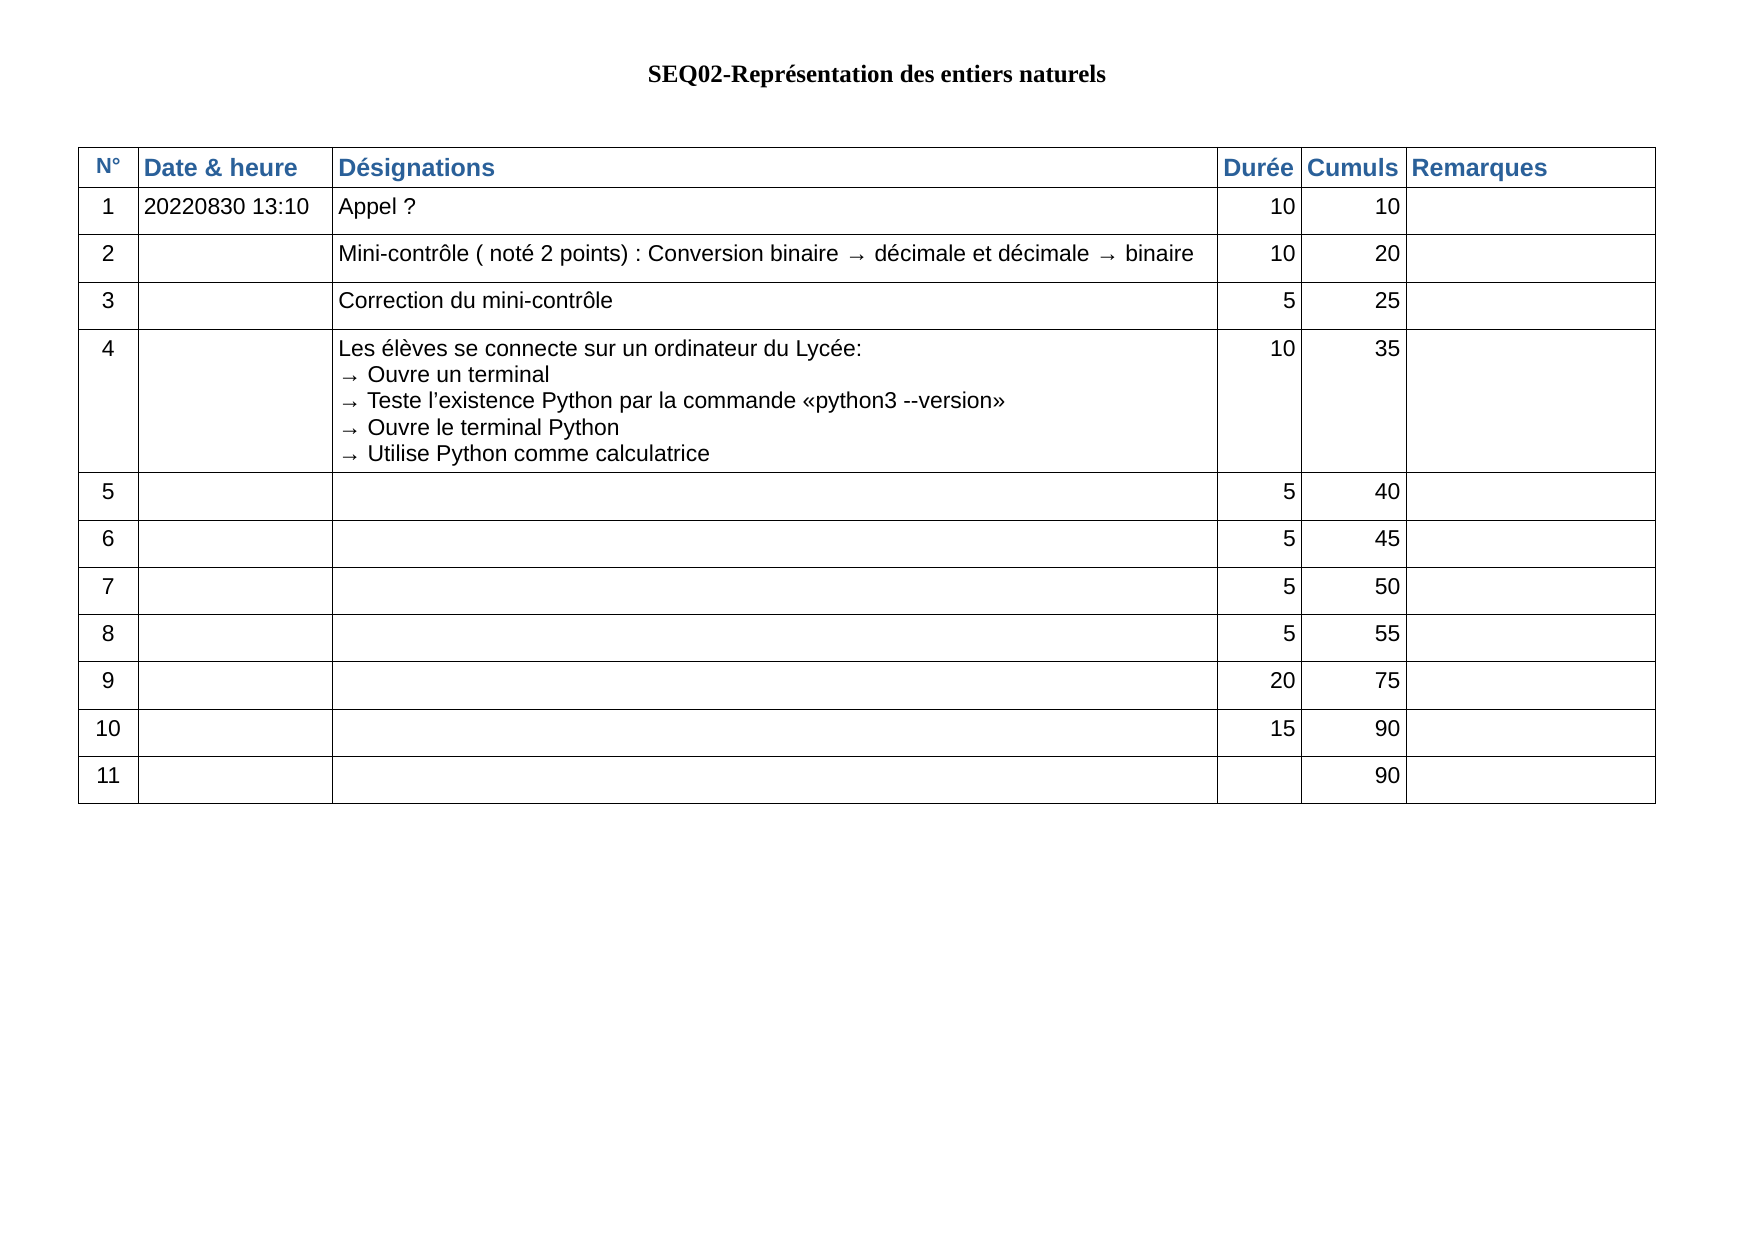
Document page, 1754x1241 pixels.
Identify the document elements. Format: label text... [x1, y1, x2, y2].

table_header N° [79, 148, 138, 187]
table_cell 10 [1218, 235, 1301, 282]
table_cell [1407, 330, 1655, 472]
table_cell 10 [1218, 188, 1301, 234]
table_cell [139, 330, 332, 472]
table_cell [139, 615, 332, 661]
table_cell [333, 757, 1217, 803]
table_cell 10 [1302, 188, 1406, 234]
table_cell 20 [1218, 662, 1301, 709]
table_cell [139, 662, 332, 709]
table_header Durée [1218, 148, 1301, 187]
table_cell 5 [1218, 521, 1301, 567]
table_cell 40 [1302, 473, 1406, 519]
table_cell [1407, 235, 1655, 282]
table_header Date & heure [139, 148, 332, 187]
table_cell 8 [79, 615, 138, 661]
table_cell [1407, 662, 1655, 709]
table_cell 10 [1218, 330, 1301, 472]
table_cell 25 [1302, 283, 1406, 329]
table_header Désignations [333, 148, 1217, 187]
table_cell 3 [79, 283, 138, 329]
table_cell [1407, 568, 1655, 614]
table_cell [333, 615, 1217, 661]
table_cell [333, 568, 1217, 614]
table_cell 10 [79, 710, 138, 756]
table_cell 45 [1302, 521, 1406, 567]
table_cell 11 [79, 757, 138, 803]
table_cell [139, 473, 332, 519]
table_cell 5 [1218, 283, 1301, 329]
table_cell 9 [79, 662, 138, 709]
table_cell Appel ? [333, 188, 1217, 234]
table_header Remarques [1407, 148, 1655, 187]
table_cell [1407, 283, 1655, 329]
table_header Cumuls [1302, 148, 1406, 187]
table_cell [139, 521, 332, 567]
table_cell 5 [79, 473, 138, 519]
table_cell 15 [1218, 710, 1301, 756]
table_cell [333, 521, 1217, 567]
table_cell 90 [1302, 757, 1406, 803]
table_cell [333, 710, 1217, 756]
table_cell [1407, 188, 1655, 234]
table_cell Mini-contrôle ( noté 2 points) : Conversion binaire → décimale et décimale → binaire [333, 235, 1217, 282]
table_cell [139, 757, 332, 803]
table_cell Les élèves se connecte sur un ordinateur du Lycée: → Ouvre un terminal → Teste l’existence Python par la commande «python3 --version» → Ouvre le terminal Python → Utilise Python comme calculatrice [333, 330, 1217, 472]
table_cell 35 [1302, 330, 1406, 472]
table_cell [139, 568, 332, 614]
table_cell 1 [79, 188, 138, 234]
table_cell [1407, 615, 1655, 661]
table_cell [1407, 521, 1655, 567]
table_cell 75 [1302, 662, 1406, 709]
table_cell 4 [79, 330, 138, 472]
table_cell 2 [79, 235, 138, 282]
table_cell [1407, 757, 1655, 803]
table_cell Correction du mini-contrôle [333, 283, 1217, 329]
table_cell [139, 710, 332, 756]
table_cell [333, 473, 1217, 519]
table_cell [1407, 710, 1655, 756]
table_cell 50 [1302, 568, 1406, 614]
table_cell 5 [1218, 568, 1301, 614]
table_cell [1407, 473, 1655, 519]
table_cell 20 [1302, 235, 1406, 282]
table_cell 90 [1302, 710, 1406, 756]
table_cell 5 [1218, 615, 1301, 661]
table_cell [139, 283, 332, 329]
table_cell 7 [79, 568, 138, 614]
table_cell [139, 235, 332, 282]
table_cell [333, 662, 1217, 709]
table_cell 6 [79, 521, 138, 567]
table_cell 20220830 13:10 [139, 188, 332, 234]
table_cell [1218, 757, 1301, 803]
table_cell 5 [1218, 473, 1301, 519]
table_cell 55 [1302, 615, 1406, 661]
